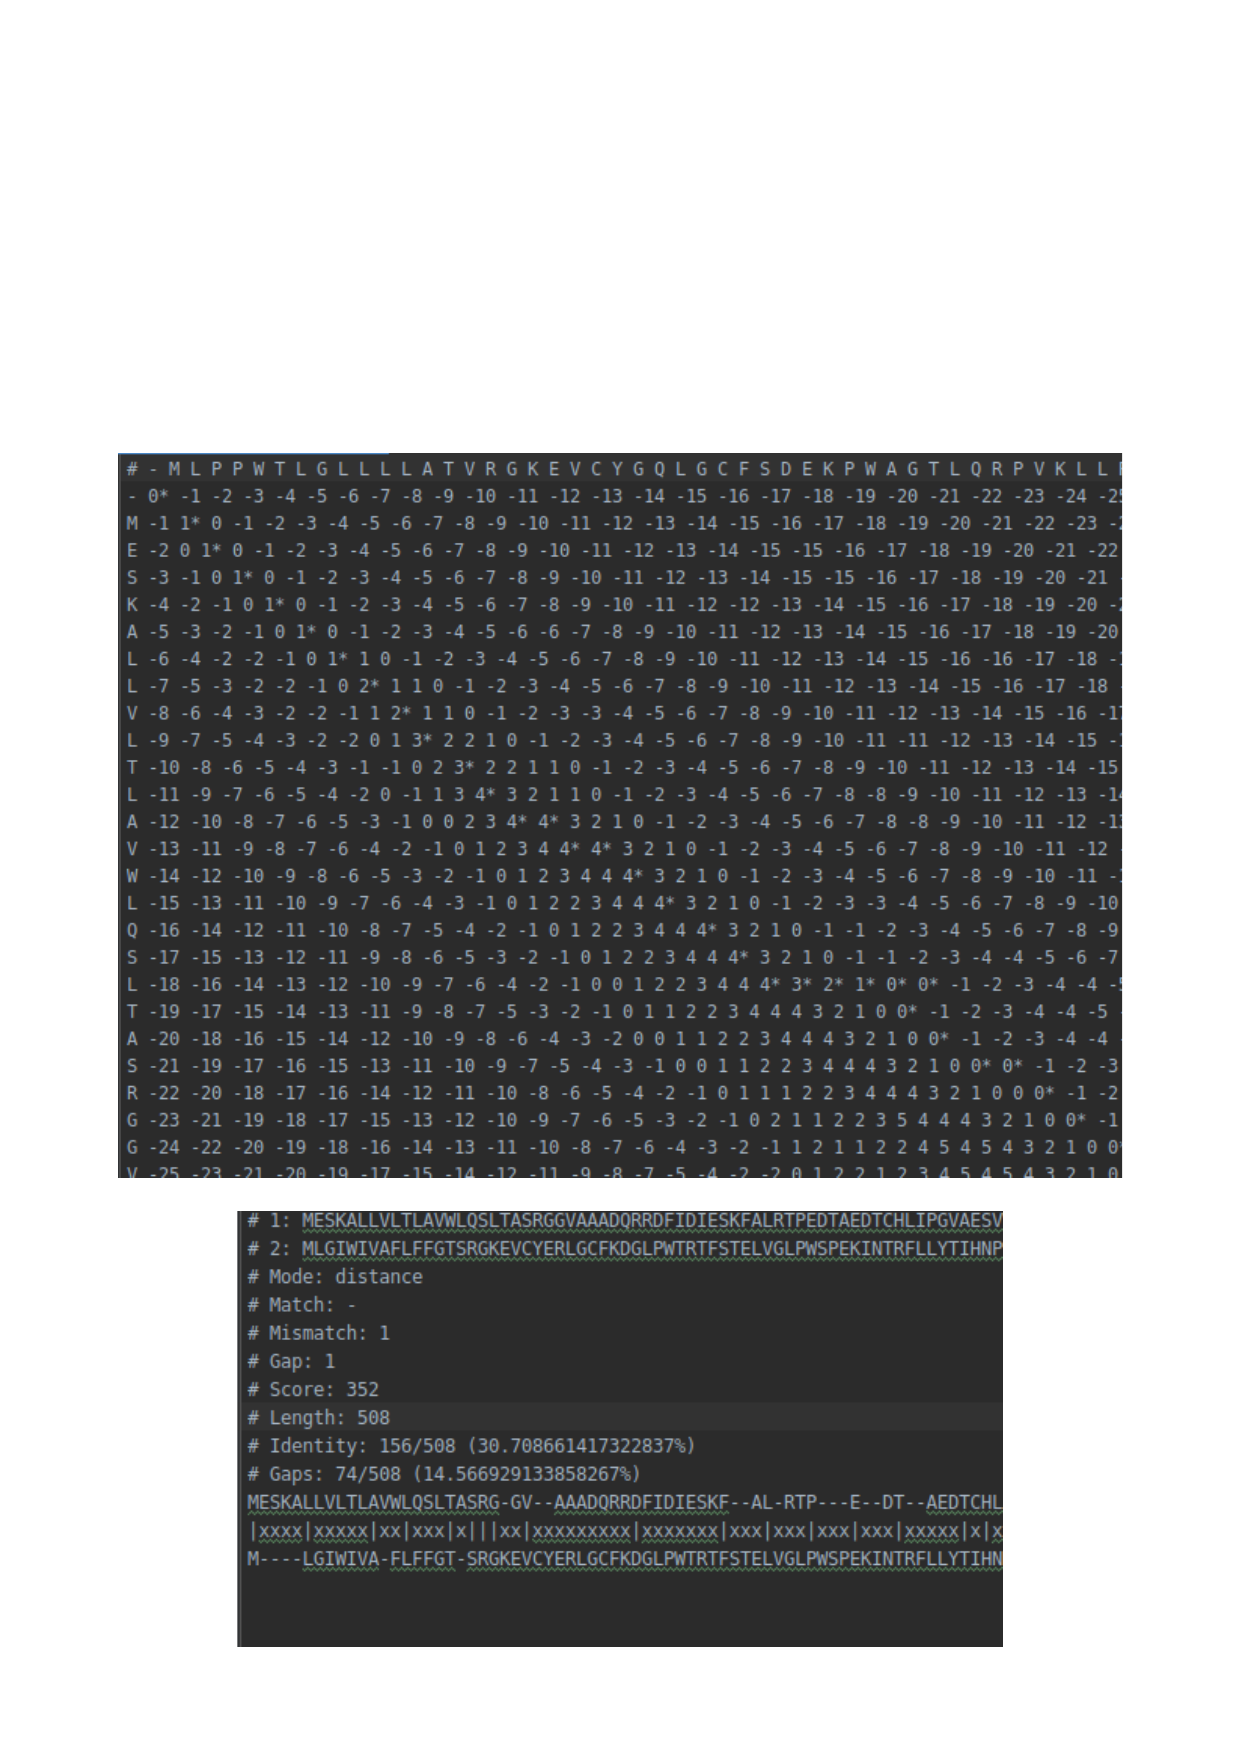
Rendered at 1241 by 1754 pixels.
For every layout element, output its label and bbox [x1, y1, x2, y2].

picture [118, 453, 1123, 1178]
picture [237, 1211, 1003, 1647]
